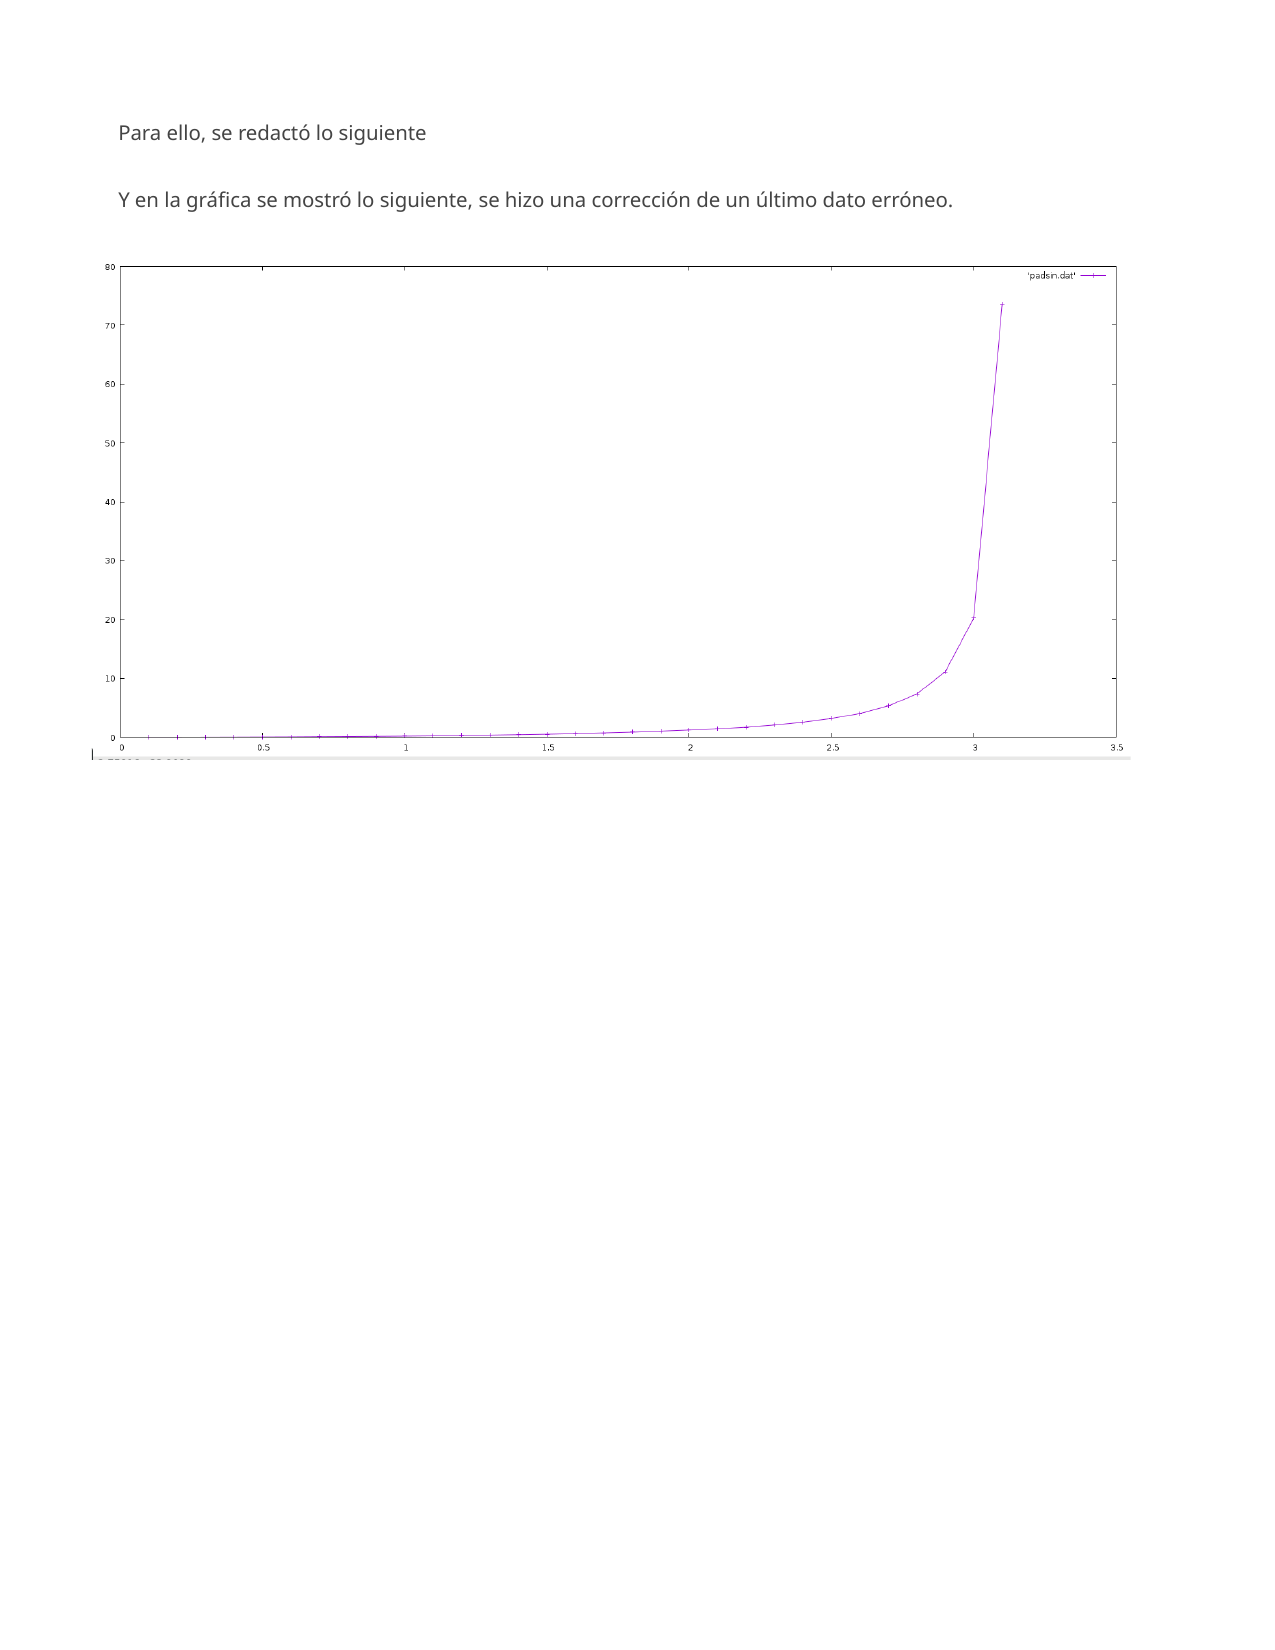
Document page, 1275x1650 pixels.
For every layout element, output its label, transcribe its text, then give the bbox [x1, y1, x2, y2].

picture [91, 256, 1131, 760]
text Para ello, se redactó lo siguiente [118, 118, 1157, 146]
text Y en la gráfica se mostró lo siguiente, se hizo una corrección de un último dato erróneo. [118, 186, 1157, 213]
